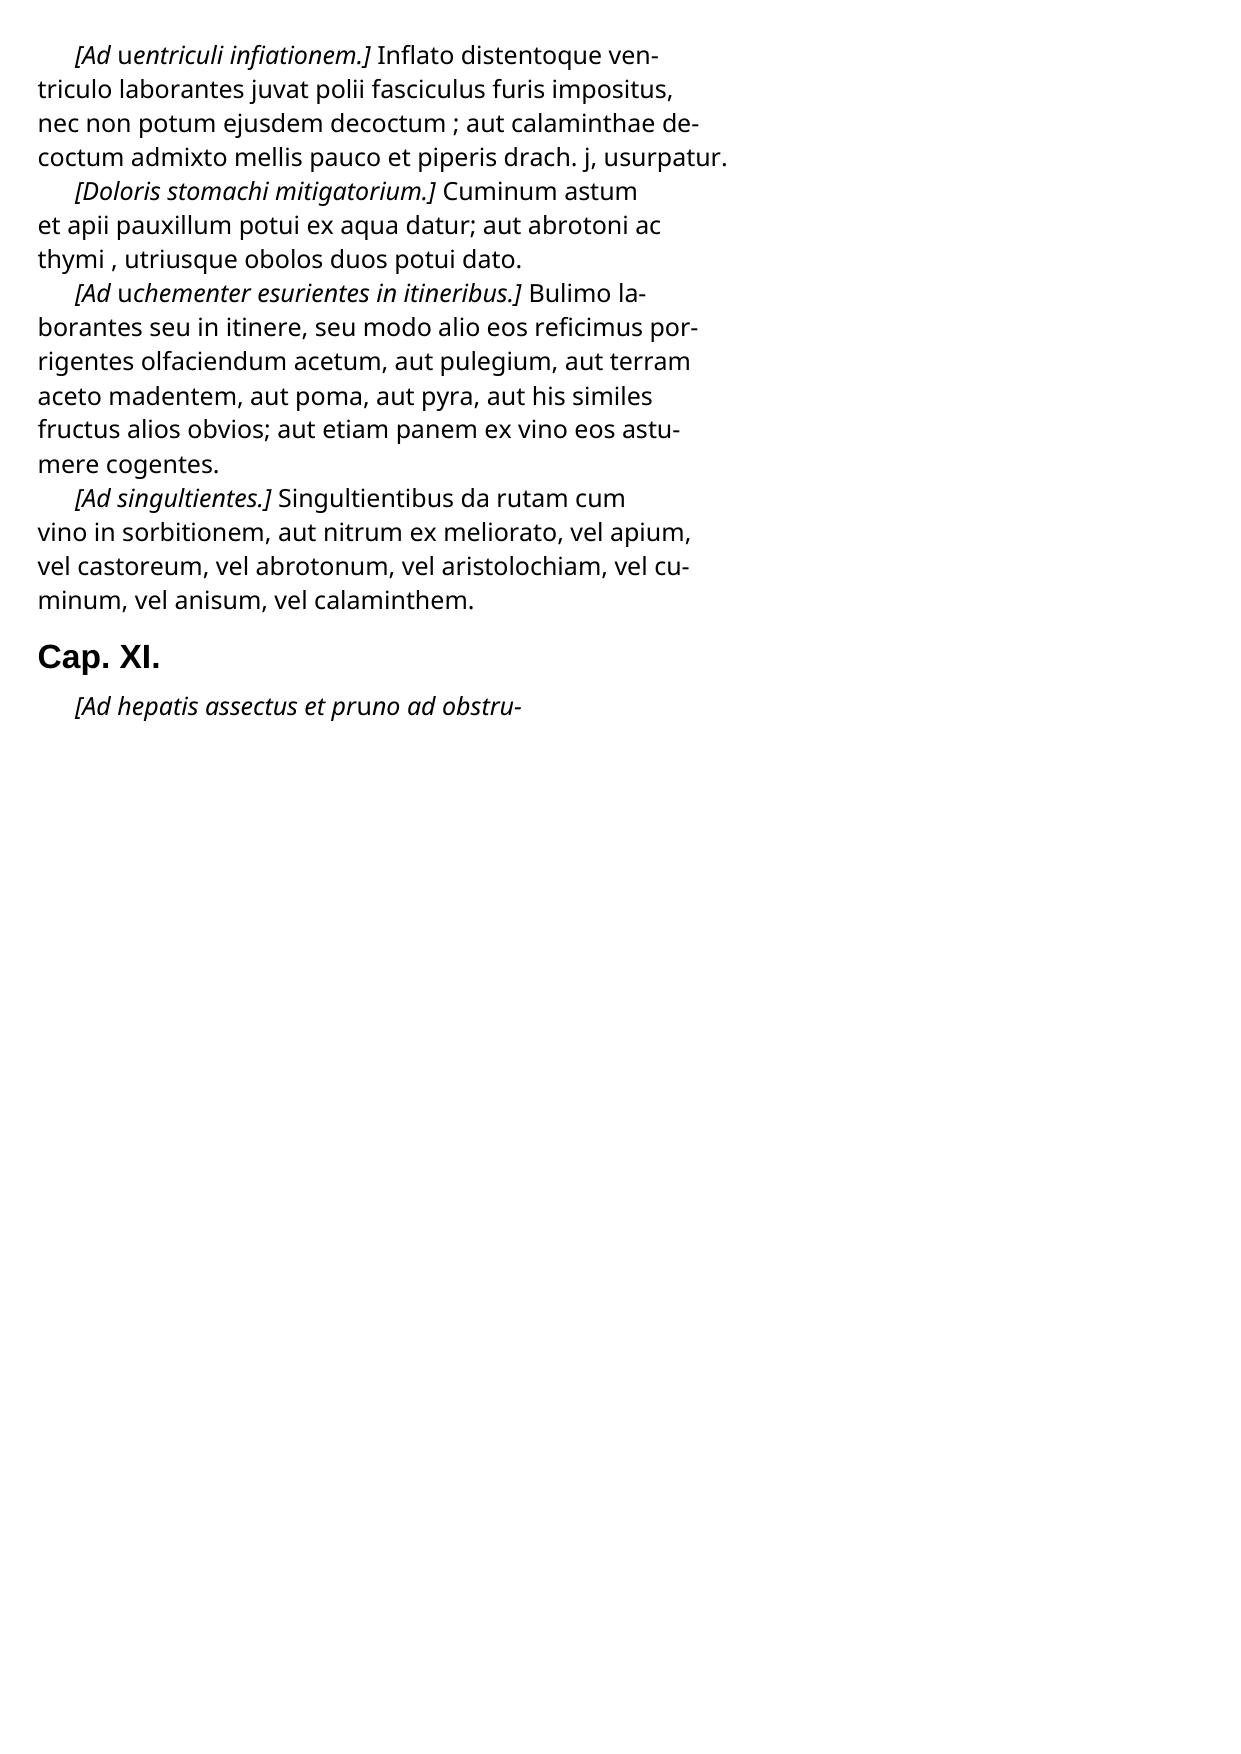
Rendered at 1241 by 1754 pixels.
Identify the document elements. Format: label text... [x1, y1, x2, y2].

text [Doloris stomachi mitigatorium.] Cuminum astum et apii pauxillum potui ex aqua datur; aut abrotoni ac thymi , utriusque obolos duos potui dato. [37, 174, 1203, 276]
text [Ad hepatis assectus et pruno ad obstru- [37, 688, 1203, 723]
text [Ad uchementer esurientes in itineribus.] Bulimo la- borantes seu in itinere, seu modo alio eos reficimus por- rigentes olfaciendum acetum, aut pulegium, aut terram aceto madentem, aut poma, aut pyra, aut his similes fructus alios obvios; aut etiam panem ex vino eos astu- mere cogentes. [37, 276, 1203, 480]
text [Ad uentriculi infiationem.] Inflato distentoque ven- triculo laborantes juvat polii fasciculus furis impositus, nec non potum ejusdem decoctum ; aut calaminthae de- coctum admixto mellis pauco et piperis drach. j, usurpatur. [37, 37, 1203, 174]
text [Ad singultientes.] Singultientibus da rutam cum vino in sorbitionem, aut nitrum ex meliorato, vel apium, vel castoreum, vel abrotonum, vel aristolochiam, vel cu- minum, vel anisum, vel calaminthem. [37, 480, 1203, 617]
subtitle Cap. XI. [37, 637, 1203, 676]
